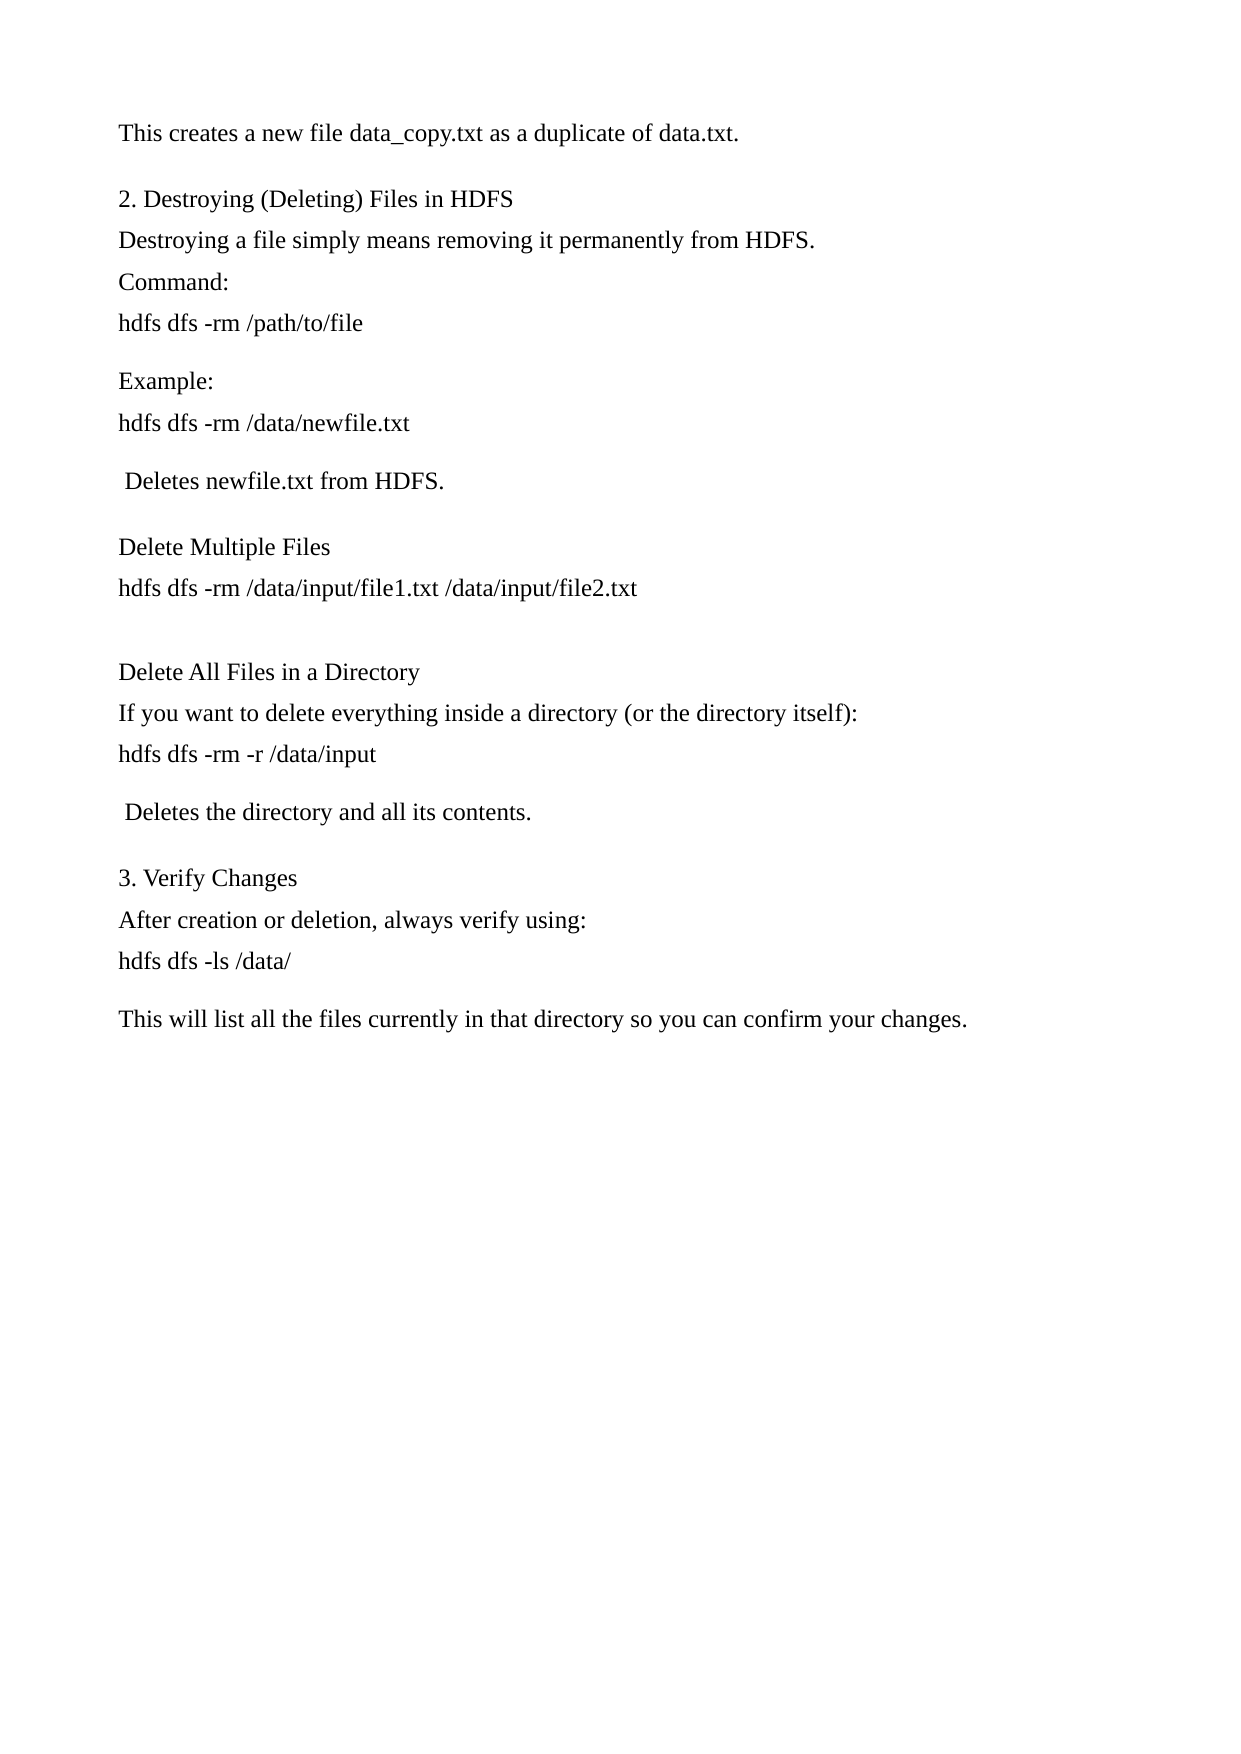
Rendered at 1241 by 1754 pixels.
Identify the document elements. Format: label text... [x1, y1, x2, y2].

subtitle Delete All Files in a Directory [118, 657, 1122, 685]
text hdfs dfs -rm /data/newfile.txt [118, 408, 1122, 436]
subtitle 3. Verify Changes [118, 863, 1122, 892]
text After creation or deletion, always verify using: [118, 905, 1122, 933]
text Example: [118, 366, 1122, 395]
text Command: [118, 267, 1122, 296]
text hdfs dfs -ls /data/ [118, 946, 1122, 975]
text hdfs dfs -rm -r /data/input [118, 739, 1122, 768]
subtitle Delete Multiple Files [118, 532, 1122, 561]
text If you want to delete everything inside a directory (or the directory itself): [118, 698, 1122, 727]
text Deletes the directory and all its contents. [118, 797, 1122, 826]
text hdfs dfs -rm /data/input/file1.txt /data/input/file2.txt [118, 573, 1122, 602]
text This will list all the files currently in that directory so you can confirm your changes. [118, 1004, 1122, 1033]
text hdfs dfs -rm /path/to/file [118, 308, 1122, 337]
text Destroying a file simply means removing it permanently from HDFS. [118, 226, 1122, 254]
text This creates a new file data_copy.txt as a duplicate of data.txt. [118, 118, 1122, 147]
text Deletes newfile.txt from HDFS. [118, 466, 1122, 494]
subtitle 2. Destroying (Deleting) Files in HDFS [118, 184, 1122, 213]
